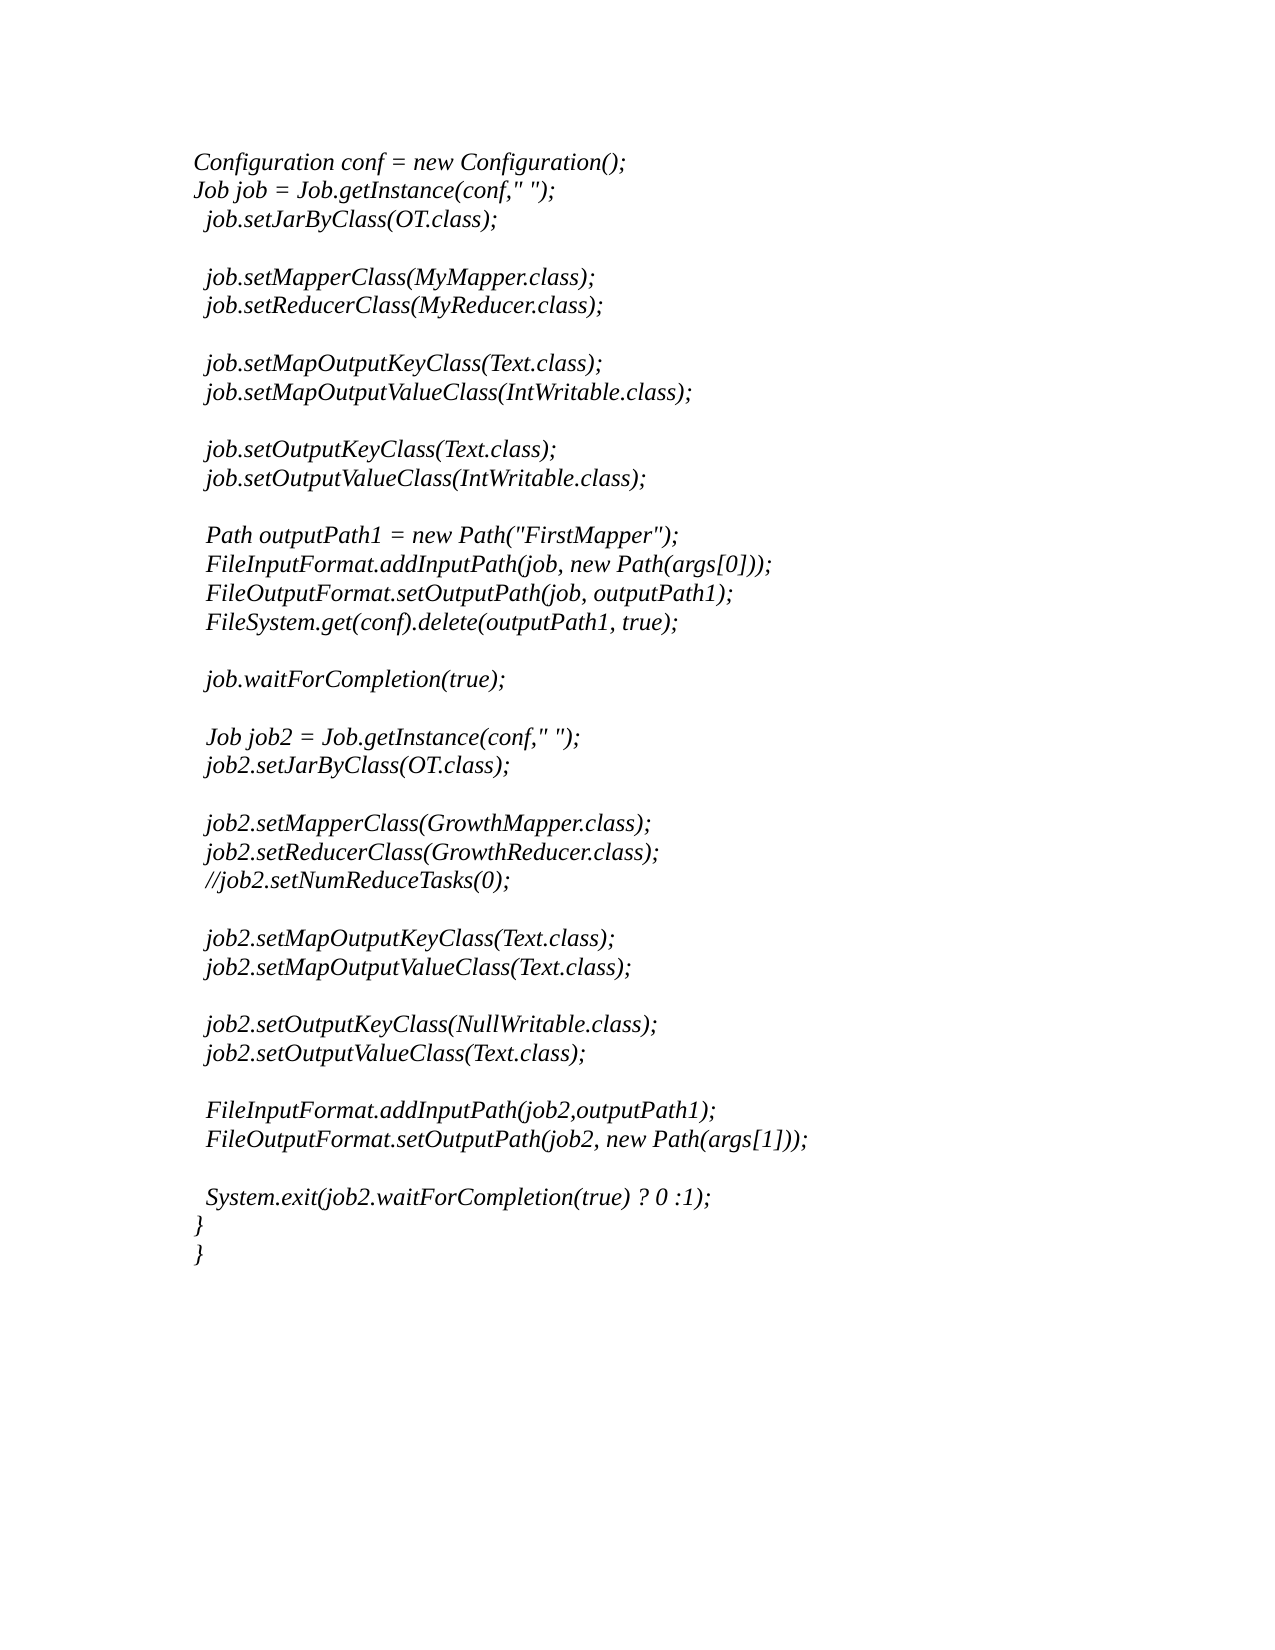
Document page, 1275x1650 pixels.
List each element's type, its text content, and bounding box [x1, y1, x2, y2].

text job2.setOutputKeyClass(NullWritable.class); [118, 1009, 1157, 1038]
text FileInputFormat.addInputPath(job2,outputPath1); [118, 1096, 1157, 1124]
text } [118, 1211, 1157, 1239]
text Path outputPath1 = new Path("FirstMapper"); [118, 521, 1157, 549]
text job.setOutputValueClass(IntWritable.class); [118, 463, 1157, 492]
text FileInputFormat.addInputPath(job, new Path(args[0])); [118, 549, 1157, 578]
text job.setMapOutputKeyClass(Text.class); [118, 348, 1157, 377]
text job2.setOutputValueClass(Text.class); [118, 1038, 1157, 1067]
text job2.setReducerClass(GrowthReducer.class); [118, 837, 1157, 866]
text Configuration conf = new Configuration(); [118, 147, 1157, 176]
text Job job2 = Job.getInstance(conf," "); [118, 722, 1157, 751]
text job.setOutputKeyClass(Text.class); [118, 434, 1157, 463]
text job.setMapperClass(MyMapper.class); [118, 262, 1157, 291]
text job2.setMapperClass(GrowthMapper.class); [118, 808, 1157, 837]
text Job job = Job.getInstance(conf," "); [118, 176, 1157, 204]
text } [118, 1239, 1157, 1268]
text //job2.setNumReduceTasks(0); [118, 866, 1157, 894]
text job2.setMapOutputKeyClass(Text.class); [118, 923, 1157, 952]
text job2.setMapOutputValueClass(Text.class); [118, 952, 1157, 981]
text job.setJarByClass(OT.class); [118, 204, 1157, 233]
text job.setMapOutputValueClass(IntWritable.class); [118, 377, 1157, 406]
text job2.setJarByClass(OT.class); [118, 751, 1157, 779]
text job.setReducerClass(MyReducer.class); [118, 291, 1157, 319]
text FileSystem.get(conf).delete(outputPath1, true); [118, 607, 1157, 636]
text System.exit(job2.waitForCompletion(true) ? 0 :1); [118, 1182, 1157, 1211]
text FileOutputFormat.setOutputPath(job, outputPath1); [118, 578, 1157, 607]
text FileOutputFormat.setOutputPath(job2, new Path(args[1])); [118, 1124, 1157, 1153]
text job.waitForCompletion(true); [118, 664, 1157, 693]
